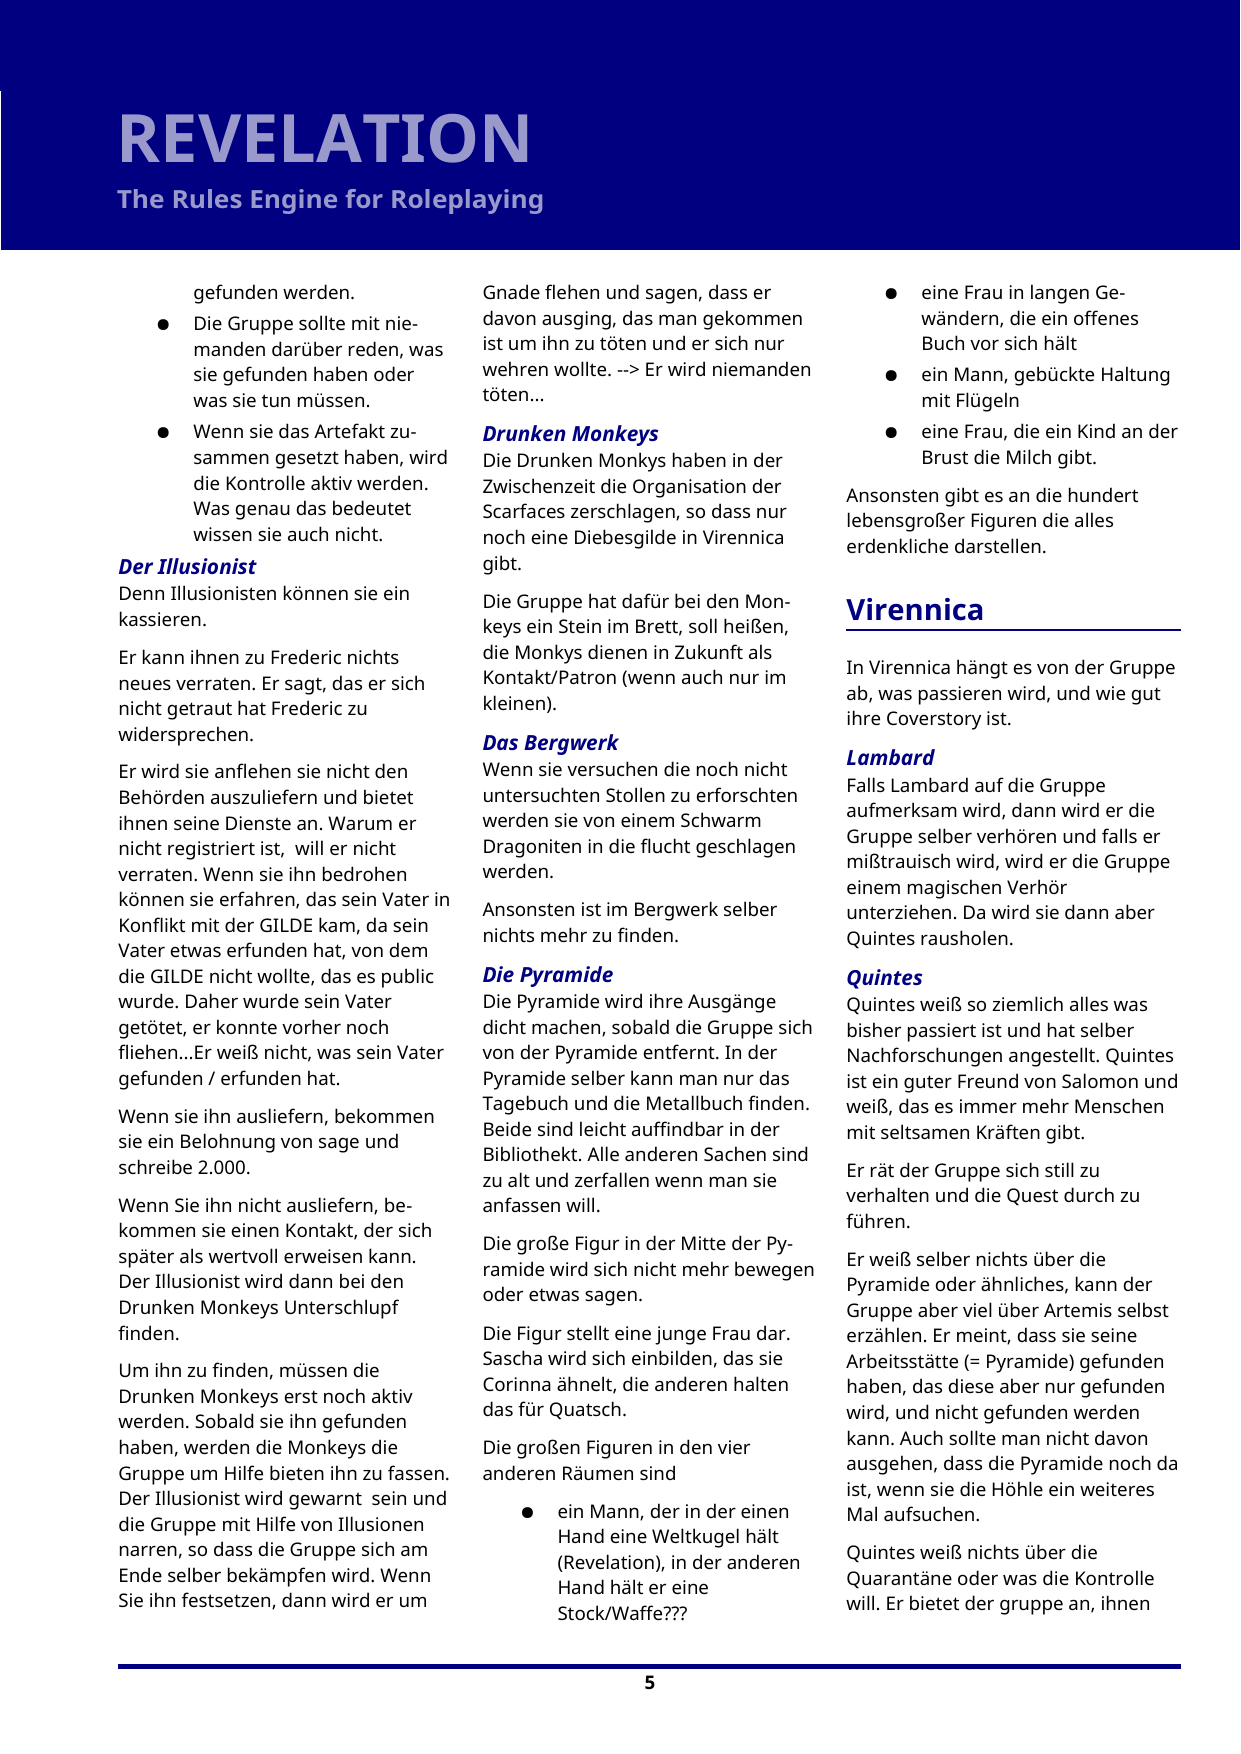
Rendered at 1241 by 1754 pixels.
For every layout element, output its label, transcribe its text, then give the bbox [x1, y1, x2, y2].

text Die Drunken Monkys haben in der Zwischenzeit die Organisation der Scarfaces zerschlagen, so dass nur noch eine Diebesgilde in Virennica gibt. [482, 448, 817, 575]
list ein Mann, der in der einen Hand eine Weltkugel hält (Revelation), in der anderen Hand hält er eine Stock/Waffe??? [520, 1498, 817, 1626]
list eine Frau in langen Ge­wändern, die ein offenes Buch vor sich hält [884, 279, 1181, 356]
list eine Frau, die ein Kind an der Brust die Milch gibt. [884, 419, 1181, 470]
text Die Gruppe hat dafür bei den Mon­keys ein Stein im Brett, soll heißen, die Monkys dienen in Zu­kunft als Kontakt/Patron (wenn auch nur im kleinen). [482, 588, 817, 716]
text Wenn Sie ihn nicht ausliefern, be­kommen sie einen Kontakt, der sich später als wertvoll erweisen kann. Der Illusionist wird dann bei den Drunken Monkeys Unter­schlupf finden. [118, 1192, 453, 1345]
text Die großen Figuren in den vier anderen Räumen sind [482, 1434, 817, 1485]
subtitle Die Pyramide [482, 960, 817, 988]
text Quintes weiß nichts über die Quarantäne oder was die Kontrolle will. Er bietet der gruppe an, ihnen [846, 1539, 1181, 1616]
text Gnade flehen und sagen, dass er davon ausging, das man gekommen ist um ihn zu töten und er sich nur wehren wollte. --> Er wird niemanden töten... [482, 279, 817, 407]
subtitle Der Illusionist [118, 552, 453, 581]
text In Virennica hängt es von der Gruppe ab, was passieren wird, und wie gut ihre Coverstory ist. [846, 654, 1181, 731]
text Er wird sie anflehen sie nicht den Behörden auszuliefern und bietet ihnen seine Dienste an. Warum er nicht registriert ist, will er nicht verraten. Wenn sie ihn bedrohen können sie erfahren, das sein Vater in Konflikt mit der GILDE kam, da sein Vater etwas erfunden hat, von dem die GILDE nicht wollte, das es public wurde. Daher wurde sein Vater getötet, er konn­te vorher noch fliehen...Er weiß nicht, was sein Vater gefunden / erfunden hat. [118, 759, 453, 1091]
text Er weiß selber nichts über die Pyramide oder ähnliches, kann der Gruppe aber viel über Artemis selbst erzählen. Er meint, dass sie seine Arbeitsstätte (= Pyramide) gefunden haben, das diese aber nur gefunden wird, und nicht gefunden werden kann. Auch sollte man nicht davon ausgehen, dass die Pyramide noch da ist, wenn sie die Höhle ein weiteres Mal aufsuchen. [846, 1246, 1181, 1527]
subtitle Quintes [846, 963, 1181, 992]
text Wenn sie ihn ausliefern, bekom­men sie ein Belohnung von sage und schreibe 2.000. [118, 1103, 453, 1180]
text Die Figur stellt eine junge Frau dar. Sascha wird sich einbilden, das sie Corinna ähnelt, die anderen halten das für Quatsch. [482, 1320, 817, 1422]
text Ansonsten gibt es an die hundert lebensgroßer Figuren die alles erdenkliche darstellen. [846, 482, 1181, 559]
text Quintes weiß so ziemlich alles was bisher passiert ist und hat selber Nachforschungen angestellt. Quintes ist ein guter Freund von Salomon und weiß, das es immer mehr Menschen mit seltsamen Kräften gibt. [846, 992, 1181, 1145]
text Die Pyramide wird ihre Ausgänge dicht machen, sobald die Gruppe sich von der Pyramide entfernt. In der Pyramide selber kann man nur das Tagebuch und die Metallbuch finden. Beide sind leicht auffindbar in der Bibliothekt. Alle anderen Sa­chen sind zu alt und zerfallen wenn man sie anfassen will. [482, 988, 817, 1218]
subtitle Das Bergwerk [482, 728, 817, 756]
list Wenn sie das Artefakt zu­sammen gesetzt haben, wird die Kontrolle aktiv werden. Was genau das bedeutet wissen sie auch nicht. [156, 419, 453, 546]
text Um ihn zu finden, müssen die Drunken Monkeys erst noch aktiv werden. Sobald sie ihn gefunden haben, werden die Monkeys die Gruppe um Hilfe bieten ihn zu fassen. Der Illusionist wird gewarnt sein und die Gruppe mit Hilfe von Illusionen narren, so dass die Gruppe sich am Ende selber bekämpfen wird. Wenn Sie ihn festsetzen, dann wird er um [118, 1358, 453, 1613]
list Die Gruppe sollte mit nie­manden darüber reden, was sie gefunden haben oder was sie tun müssen. [156, 311, 453, 413]
list ein Mann, gebückte Haltung mit Flügeln [884, 362, 1181, 413]
list gefunden werden. [156, 279, 453, 305]
subtitle Drunken Monkeys [482, 419, 817, 448]
text Wenn sie versuchen die noch nicht untersuchten Stollen zu erforsch­ten werden sie von einem Schwarm Dragoniten in die flucht geschlagen werden. [482, 756, 817, 884]
text Er rät der Gruppe sich still zu verhalten und die Quest durch zu führen. [846, 1157, 1181, 1234]
text Falls Lambard auf die Gruppe aufmerksam wird, dann wird er die Gruppe selber verhören und falls er mißtrauisch wird, wird er die Gruppe einem magischen Verhör unterziehen. Da wird sie dann aber Quintes rausho­len. [846, 772, 1181, 951]
text Die große Figur in der Mitte der Py­ramide wird sich nicht mehr be­wegen oder etwas sagen. [482, 1231, 817, 1307]
subtitle Virennica [846, 589, 1181, 629]
text Er kann ihnen zu Frederic nichts neues verraten. Er sagt, das er sich nicht getraut hat Frederic zu widersprechen. [118, 644, 453, 746]
text Ansonsten ist im Bergwerk selber nichts mehr zu finden. [482, 897, 817, 948]
text Denn Illusionisten können sie ein kassieren. [118, 581, 453, 632]
subtitle Lambard [846, 743, 1181, 772]
